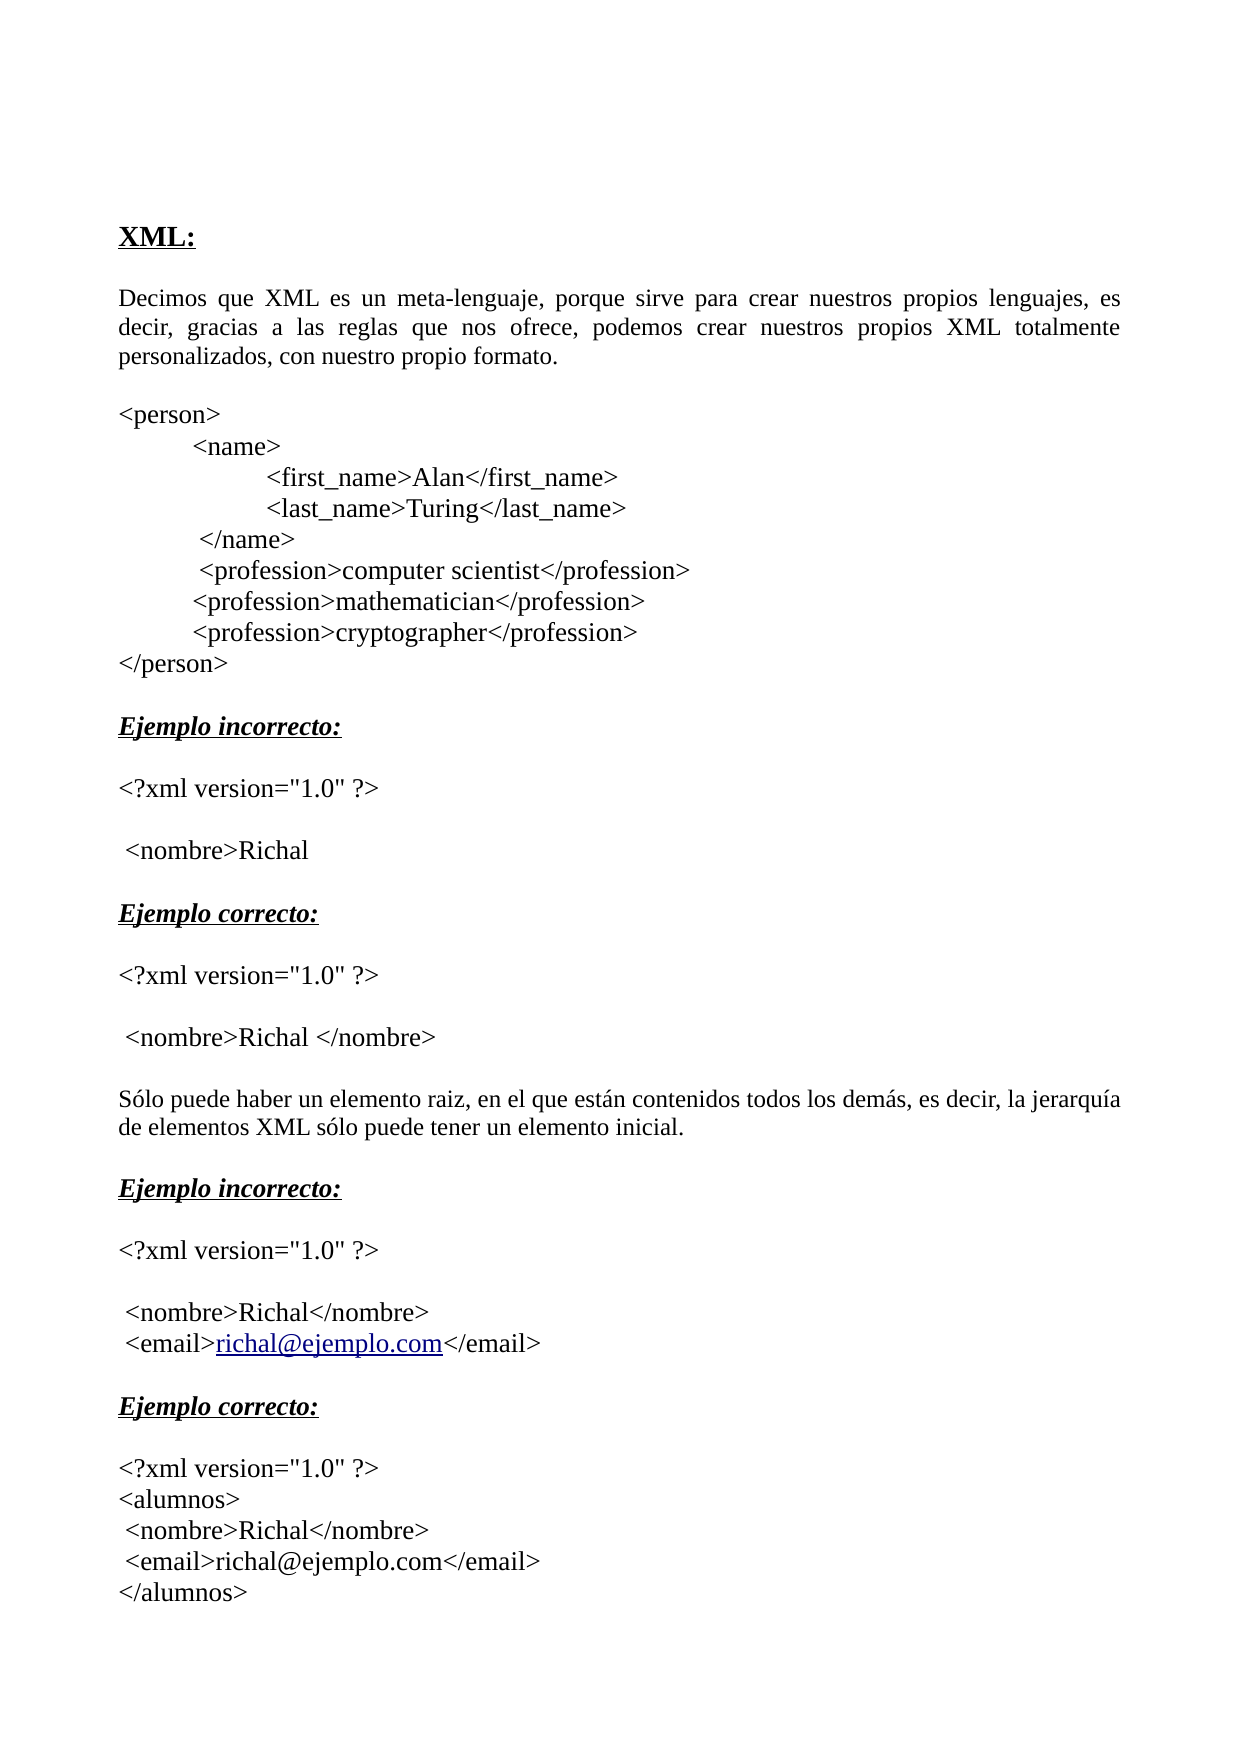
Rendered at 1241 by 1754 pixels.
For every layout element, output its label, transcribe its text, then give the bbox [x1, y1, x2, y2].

text <email>richal@ejemplo.com</email> [118, 1327, 1122, 1358]
text <profession>cryptographer</profession> [118, 616, 1122, 648]
text <nombre>Richal</nombre> [118, 1514, 1122, 1545]
text <?xml version="1.0" ?> [118, 1234, 1122, 1265]
text <profession>computer scientist</profession> [118, 554, 1122, 585]
text XML: [118, 219, 1122, 252]
text <?xml version="1.0" ?> [118, 772, 1122, 803]
text </name> [118, 523, 1122, 554]
text Ejemplo correcto: [118, 1390, 1122, 1421]
text <?xml version="1.0" ?> [118, 959, 1122, 990]
text <nombre>Richal [118, 834, 1122, 866]
text <person> [118, 398, 1122, 429]
text </person> [118, 648, 1122, 679]
text <nombre>Richal</nombre> [118, 1296, 1122, 1327]
text <?xml version="1.0" ?> [118, 1452, 1122, 1483]
text <nombre>Richal </nombre> [118, 1021, 1122, 1052]
text </alumnos> [118, 1577, 1122, 1608]
text <last_name>Turing</last_name> [118, 492, 1122, 523]
text Ejemplo incorrecto: [118, 710, 1122, 741]
text Ejemplo correcto: [118, 897, 1122, 928]
text <name> [118, 429, 1122, 461]
text Decimos que XML es un meta-lenguaje, porque sirve para crear nuestros propios lenguajes, es decir, gracias a las reglas que nos ofrece, podemos crear nuestros propios XML totalmente personalizados, con nuestro propio formato. [118, 283, 1122, 370]
text Ejemplo incorrecto: [118, 1172, 1122, 1203]
text <first_name>Alan</first_name> [118, 461, 1122, 492]
text Sólo puede haber un elemento raiz, en el que están contenidos todos los demás, es decir, la jerarquía de elementos XML sólo puede tener un elemento inicial. [118, 1084, 1122, 1141]
text <alumnos> [118, 1483, 1122, 1514]
text <email>richal@ejemplo.com</email> [118, 1545, 1122, 1577]
text <profession>mathematician</profession> [118, 585, 1122, 616]
